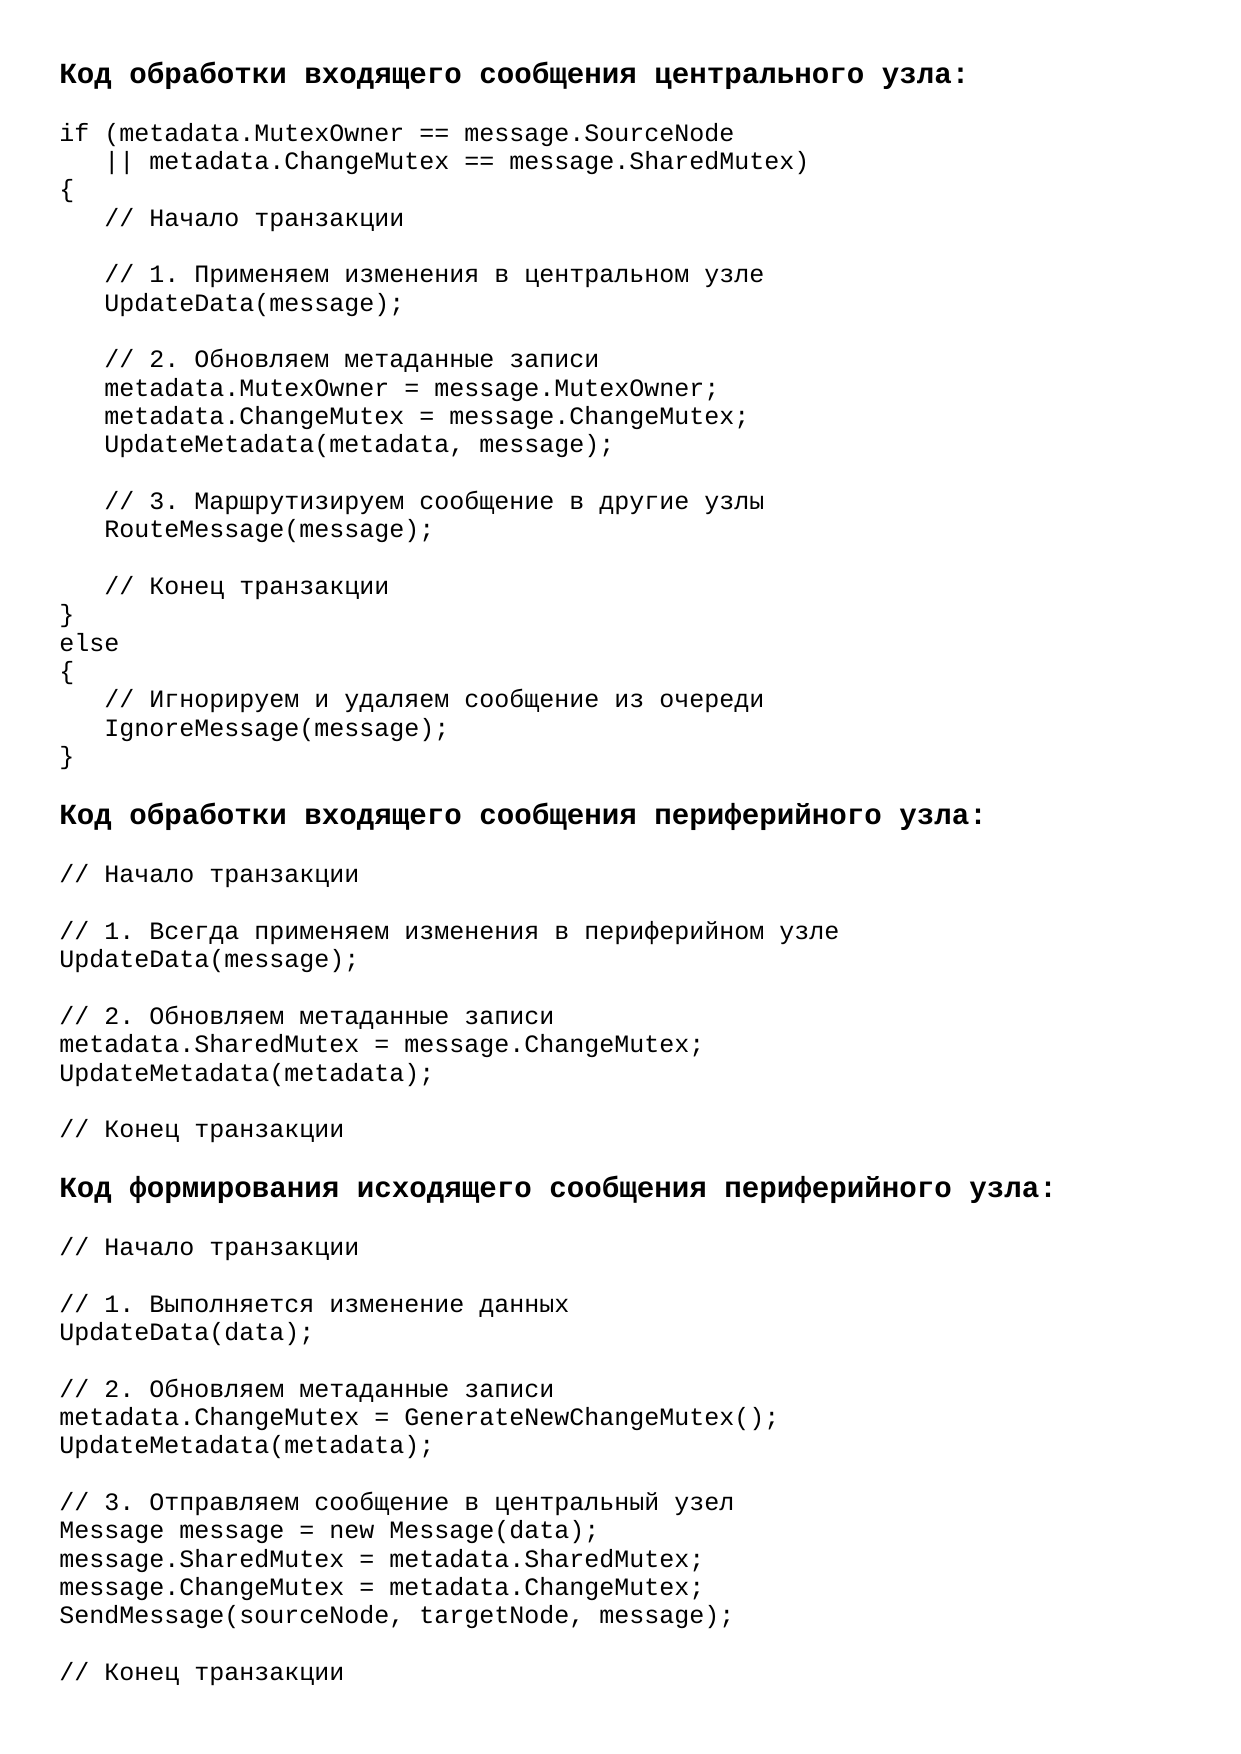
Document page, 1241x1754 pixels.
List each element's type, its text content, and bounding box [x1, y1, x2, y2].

text } [59, 744, 1181, 772]
text } [59, 602, 1181, 630]
text Код формирования исходящего сообщения периферийного узла: [59, 1173, 1181, 1206]
text Код обработки входящего сообщения центрального узла: [59, 59, 1181, 92]
text || metadata.ChangeMutex == message.SharedMutex) [59, 149, 1181, 177]
text // 3. Отправляем сообщение в центральный узел [59, 1490, 1181, 1518]
text message.SharedMutex = metadata.SharedMutex; [59, 1546, 1181, 1575]
text // 3. Маршрутизируем сообщение в другие узлы [59, 489, 1181, 517]
text UpdateMetadata(metadata); [59, 1060, 1181, 1088]
text // 1. Всегда применяем изменения в периферийном узле [59, 918, 1181, 947]
text metadata.ChangeMutex = message.ChangeMutex; [59, 404, 1181, 432]
text Message message = new Message(data); [59, 1518, 1181, 1546]
text // 2. Обновляем метаданные записи [59, 1003, 1181, 1032]
text if (metadata.MutexOwner == message.SourceNode [59, 120, 1181, 149]
text UpdateMetadata(metadata, message); [59, 432, 1181, 460]
text IgnoreMessage(message); [59, 715, 1181, 744]
text UpdateData(data); [59, 1320, 1181, 1348]
text // Начало транзакции [59, 862, 1181, 890]
text // 2. Обновляем метаданные записи [59, 347, 1181, 375]
text // Конец транзакции [59, 574, 1181, 602]
text UpdateData(message); [59, 290, 1181, 319]
text message.ChangeMutex = metadata.ChangeMutex; [59, 1575, 1181, 1603]
text metadata.SharedMutex = message.ChangeMutex; [59, 1032, 1181, 1060]
text { [59, 659, 1181, 687]
text // Конец транзакции [59, 1117, 1181, 1145]
text // Начало транзакции [59, 1235, 1181, 1263]
text Код обработки входящего сообщения периферийного узла: [59, 800, 1181, 833]
text else [59, 630, 1181, 659]
text // 1. Выполняется изменение данных [59, 1291, 1181, 1320]
text RouteMessage(message); [59, 517, 1181, 545]
text // Конец транзакции [59, 1660, 1181, 1688]
text UpdateMetadata(metadata); [59, 1433, 1181, 1461]
text { [59, 177, 1181, 205]
text // 1. Применяем изменения в центральном узле [59, 262, 1181, 290]
text SendMessage(sourceNode, targetNode, message); [59, 1603, 1181, 1631]
text metadata.ChangeMutex = GenerateNewChangeMutex(); [59, 1405, 1181, 1433]
text // Начало транзакции [59, 205, 1181, 234]
text // Игнорируем и удаляем сообщение из очереди [59, 687, 1181, 715]
text metadata.MutexOwner = message.MutexOwner; [59, 375, 1181, 404]
text // 2. Обновляем метаданные записи [59, 1376, 1181, 1405]
text UpdateData(message); [59, 947, 1181, 975]
